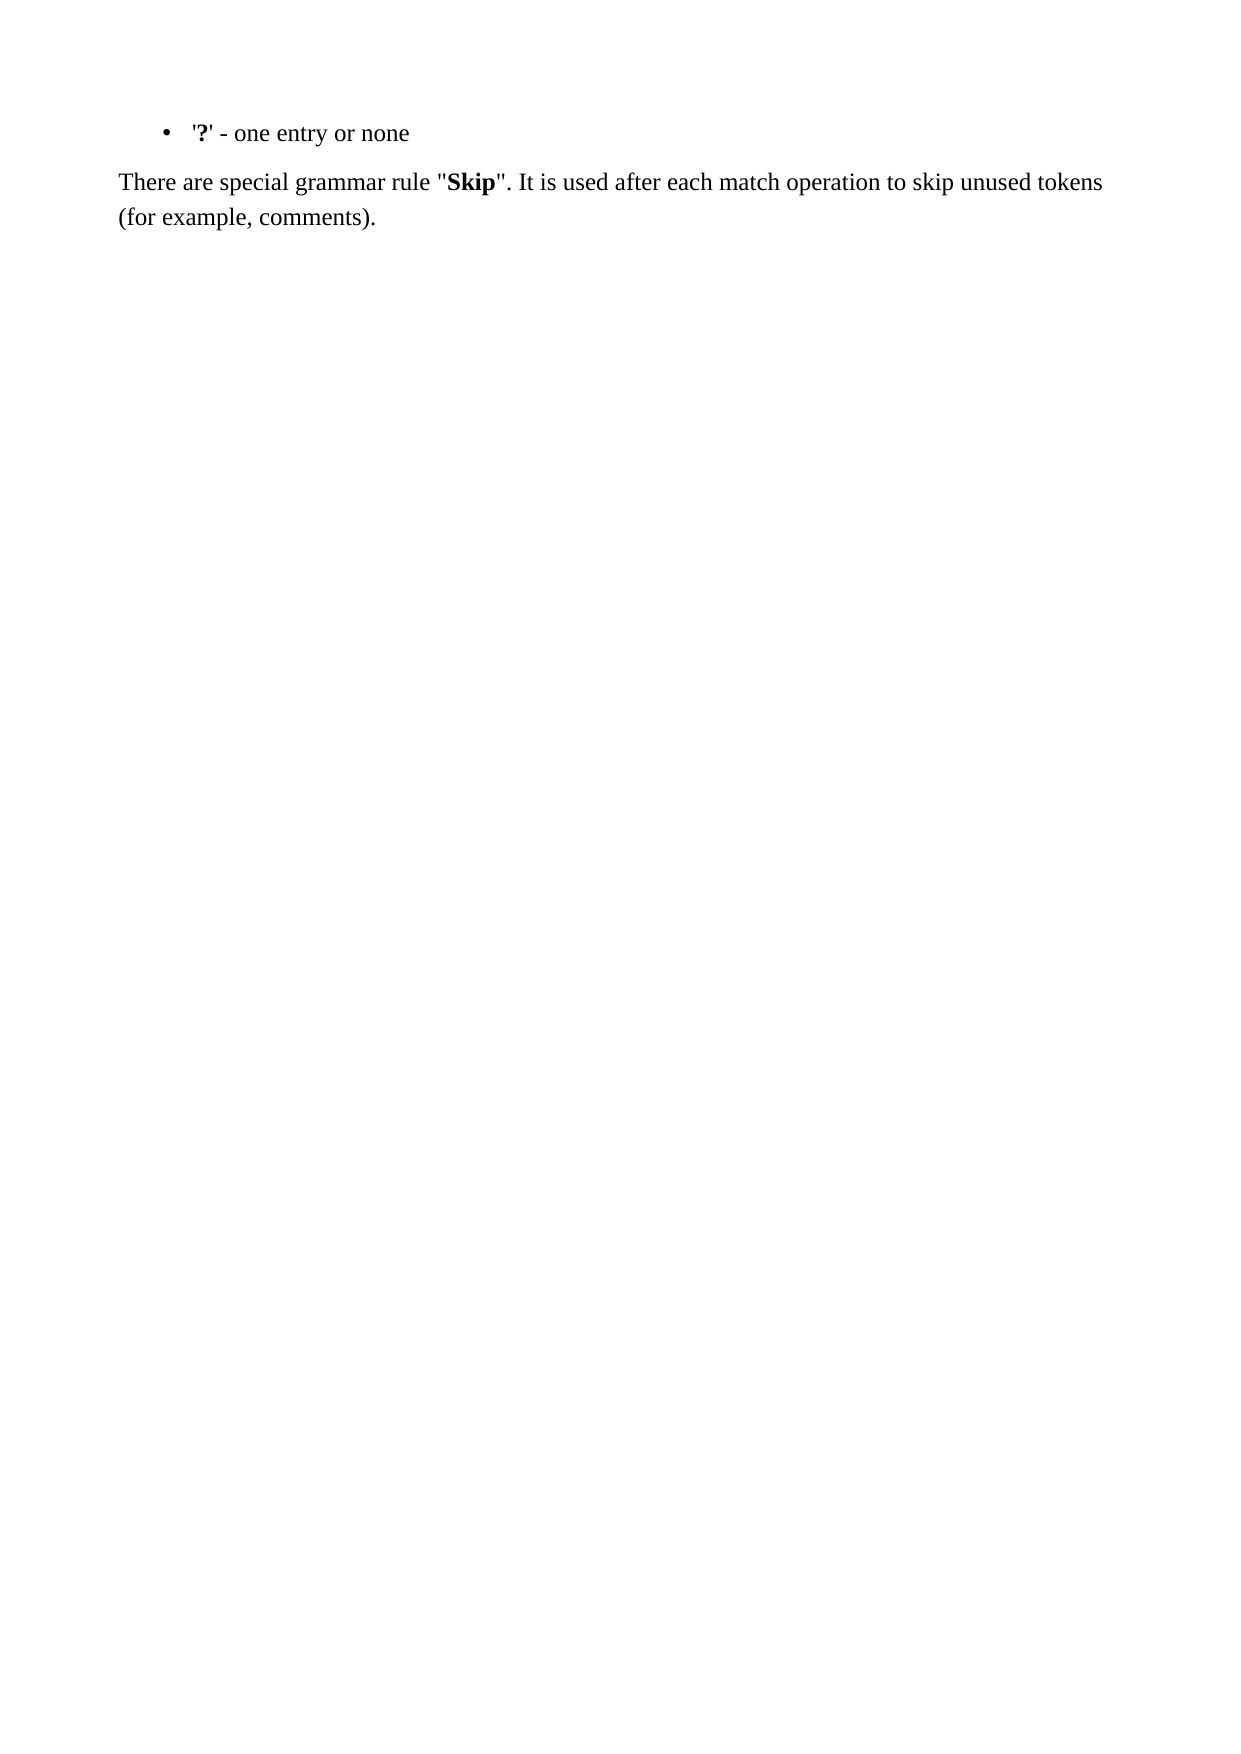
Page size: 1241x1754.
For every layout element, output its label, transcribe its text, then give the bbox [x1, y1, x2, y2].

text There are special grammar rule "Skip". It is used after each match operation to skip unused tokens (for example, comments). [118, 167, 1122, 230]
list '?' - one entry or none [162, 118, 1122, 147]
